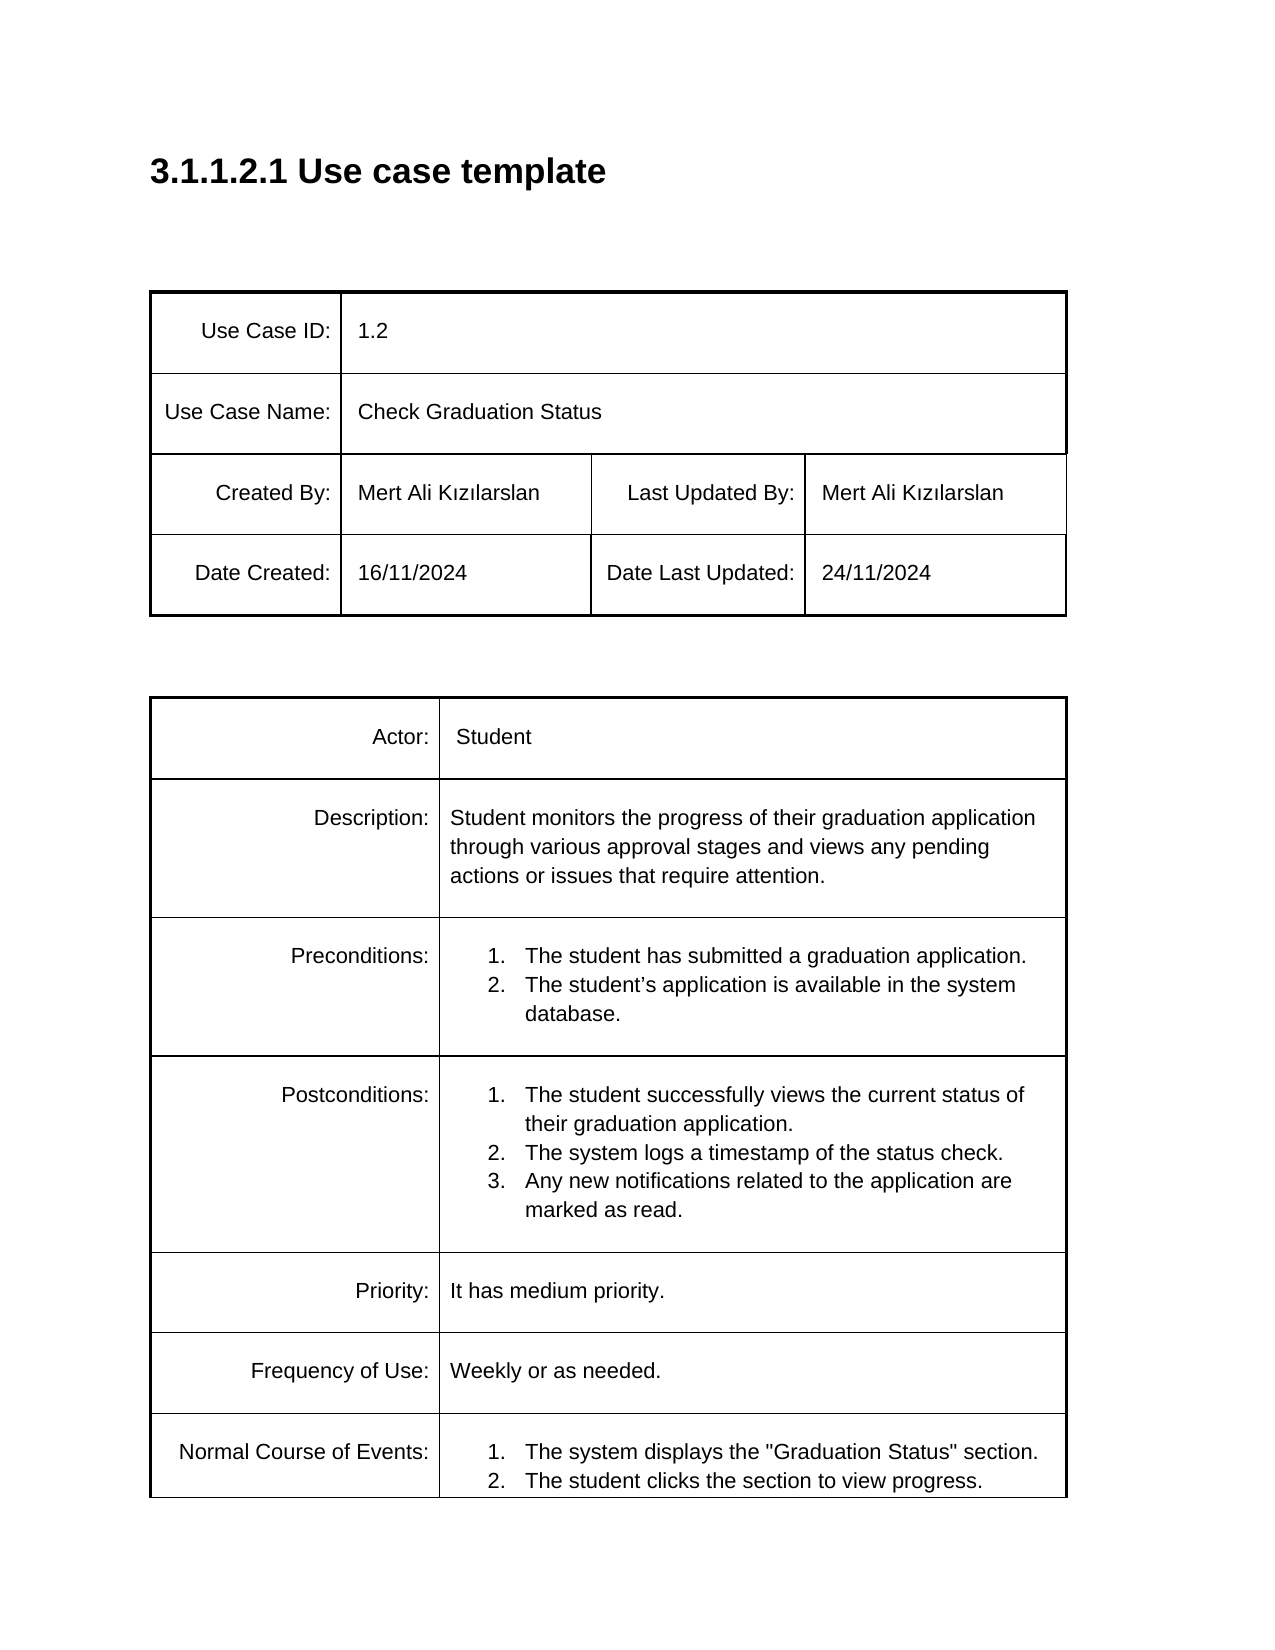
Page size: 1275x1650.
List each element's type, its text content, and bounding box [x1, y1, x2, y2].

table_cell Preconditions: [152, 918, 439, 1055]
table_cell The system displays the "Graduation Status" section. The student clicks the section to view progress. The system displays the current application status. The student can navigate to view details about pending tasks. System displays contact information for relevant department [440, 1414, 1065, 1497]
table_cell Date Created: [152, 535, 340, 614]
table_header Actor: [152, 699, 439, 778]
table_cell 24/11/2024 [806, 535, 1065, 614]
table_cell Description: [152, 780, 439, 917]
table_header 1.2 [342, 294, 1065, 372]
table_cell It has medium priority. [440, 1253, 1065, 1332]
table_cell Mert Ali Kızılarslan [342, 455, 591, 533]
table_cell Normal Course of Events: [152, 1414, 439, 1497]
table_cell Mert Ali Kızılarslan [806, 455, 1066, 533]
text 3.1.1.2.1 Use case template [150, 150, 1125, 191]
table_cell The student has submitted a graduation application. The student’s application is available in the system database. [440, 918, 1065, 1055]
table_cell Weekly or as needed. [440, 1333, 1065, 1412]
table_cell Frequency of Use: [152, 1333, 439, 1412]
table_cell Last Updated By: [592, 455, 804, 533]
table_cell 16/11/2024 [342, 535, 590, 614]
table_cell The student successfully views the current status of their graduation application. The system logs a timestamp of the status check. Any new notifications related to the application are marked as read. [440, 1057, 1065, 1251]
table_cell Date Last Updated: [592, 535, 804, 614]
table_cell Use Case Name: [152, 374, 340, 453]
table_cell Student monitors the progress of their graduation application through various approval stages and views any pending actions or issues that require attention. [440, 780, 1065, 917]
table_cell Check Graduation Status [342, 374, 1065, 453]
table_header Use Case ID: [152, 294, 340, 372]
table_cell Created By: [152, 455, 340, 533]
table_cell Priority: [152, 1253, 439, 1332]
table_cell Postconditions: [152, 1057, 439, 1251]
table_header Student [440, 699, 1065, 778]
